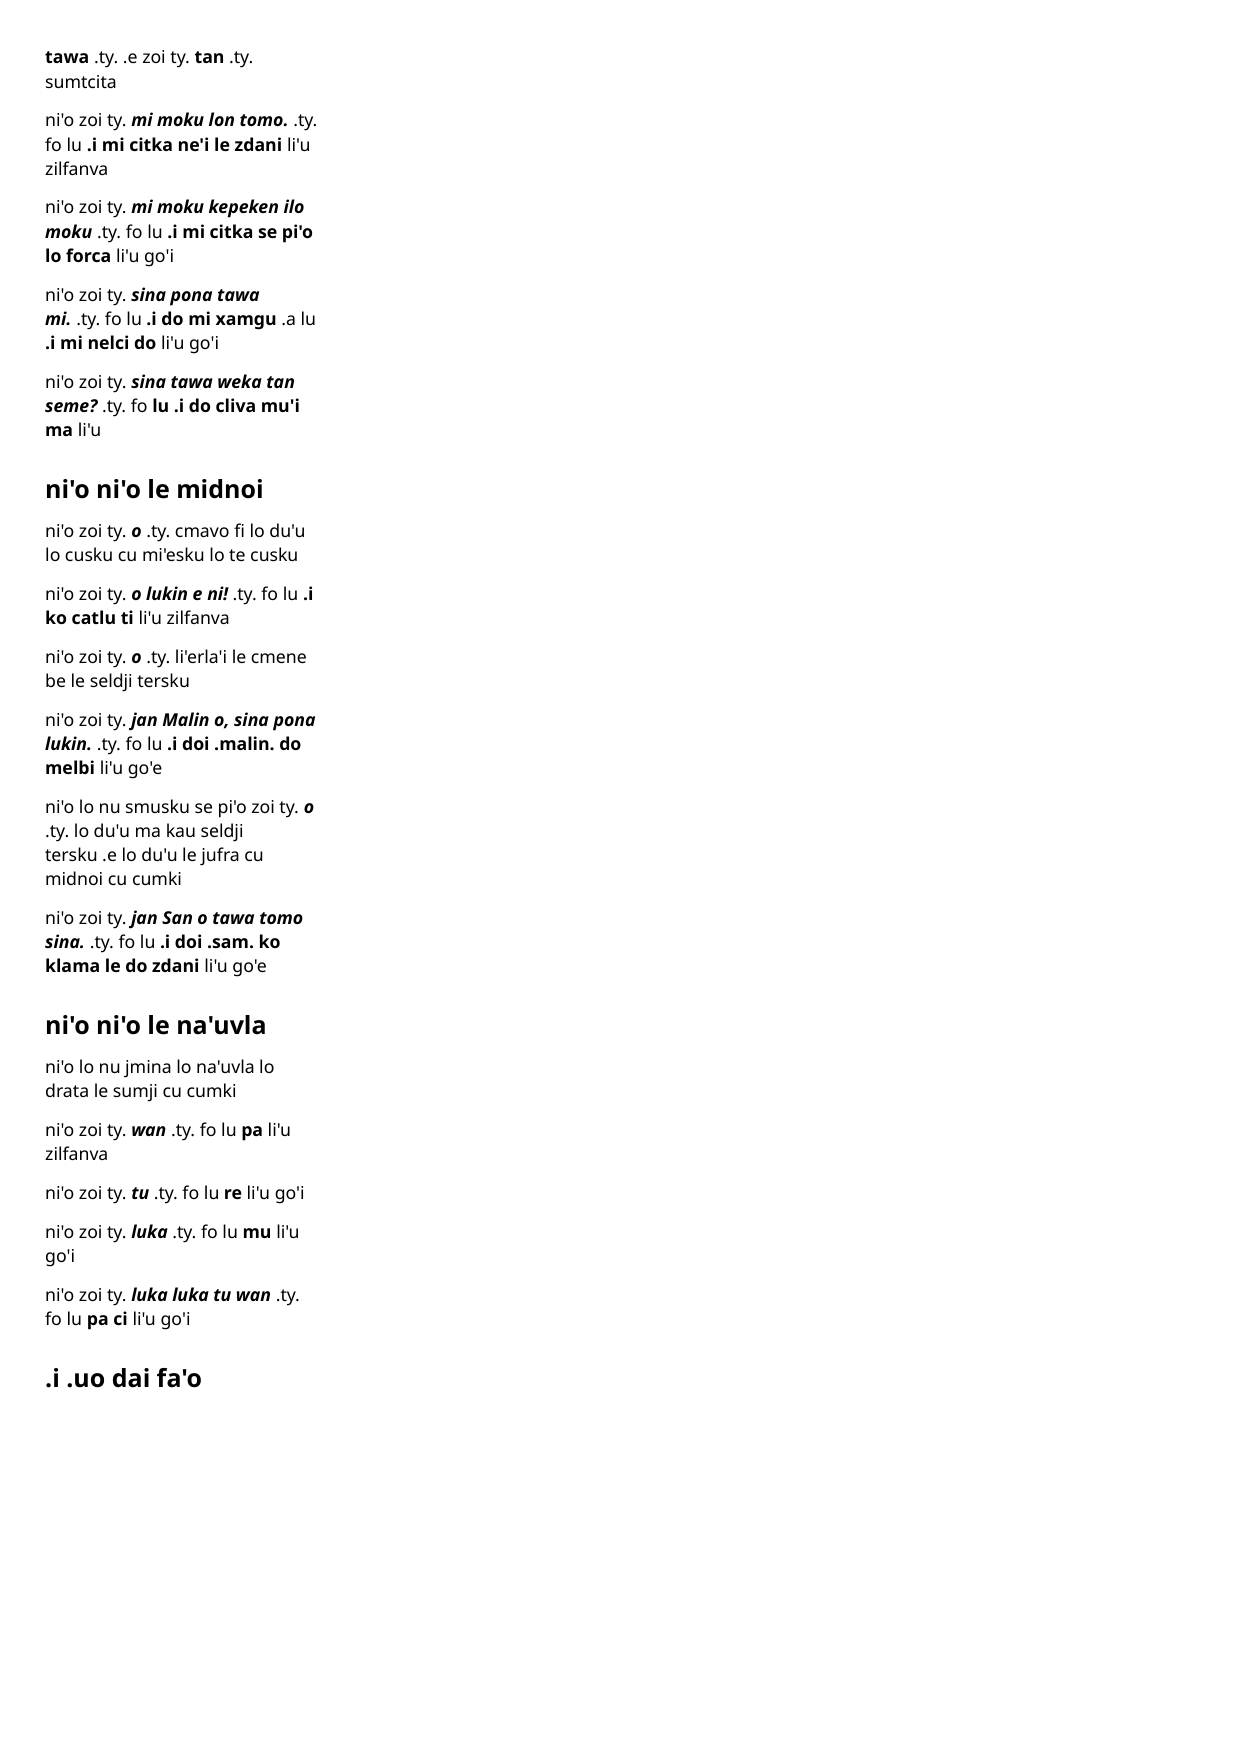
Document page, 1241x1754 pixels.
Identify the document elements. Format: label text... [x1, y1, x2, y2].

text ni'o zoi ty. mi moku lon tomo. .ty. fo lu .i mi citka ne'i le zdani li'u zilfanva [45, 108, 318, 180]
subtitle ni'o ni'o le midnoi [45, 472, 318, 506]
text ni'o zoi ty. jan San o tawa tomo sina. .ty. fo lu .i doi .sam. ko klama le do zdani li'u go'e [45, 905, 318, 978]
text ni'o zoi ty. sina tawa weka tan seme? .ty. fo lu .i do cliva mu'i ma li'u [45, 369, 318, 442]
text ni'o zoi ty. mi moku kepeken ilo moku .ty. fo lu .i mi citka se pi'o lo forca li'u go'i [45, 195, 318, 267]
text ni'o zoi ty. luka luka tu wan .ty. fo lu pa ci li'u go'i [45, 1282, 318, 1330]
subtitle ni'o ni'o le na'uvla [45, 1008, 318, 1042]
text ni'o zoi ty. o .ty. cmavo fi lo du'u lo cusku cu mi'esku lo te cusku [45, 518, 318, 567]
text ni'o zoi ty. o .ty. li'erla'i le cmene be le seldji tersku [45, 644, 318, 692]
text ni'o zoi ty. o lukin e ni! .ty. fo lu .i ko catlu ti li'u zilfanva [45, 581, 318, 629]
text ni'o zoi ty. luka .ty. fo lu mu li'u go'i [45, 1219, 318, 1267]
subtitle .i .uo dai fa'o [45, 1360, 318, 1394]
text ni'o zoi ty. sina pona tawa mi. .ty. fo lu .i do mi xamgu .a lu .i mi nelci do li'u go'i [45, 282, 318, 354]
text ni'o zoi ty. tu .ty. fo lu re li'u go'i [45, 1180, 318, 1204]
text ni'o lo nu smusku se pi'o zoi ty. o .ty. lo du'u ma kau seldji tersku .e lo du'u le jufra cu midnoi cu cumki [45, 794, 318, 891]
text ni'o zoi ty. wan .ty. fo lu pa li'u zilfanva [45, 1117, 318, 1166]
text tawa .ty. .e zoi ty. tan .ty. sumtcita [45, 45, 318, 93]
text ni'o lo nu jmina lo na'uvla lo drata le sumji cu cumki [45, 1054, 318, 1103]
text ni'o zoi ty. jan Malin o, sina pona lukin. .ty. fo lu .i doi .malin. do melbi li'u go'e [45, 707, 318, 779]
